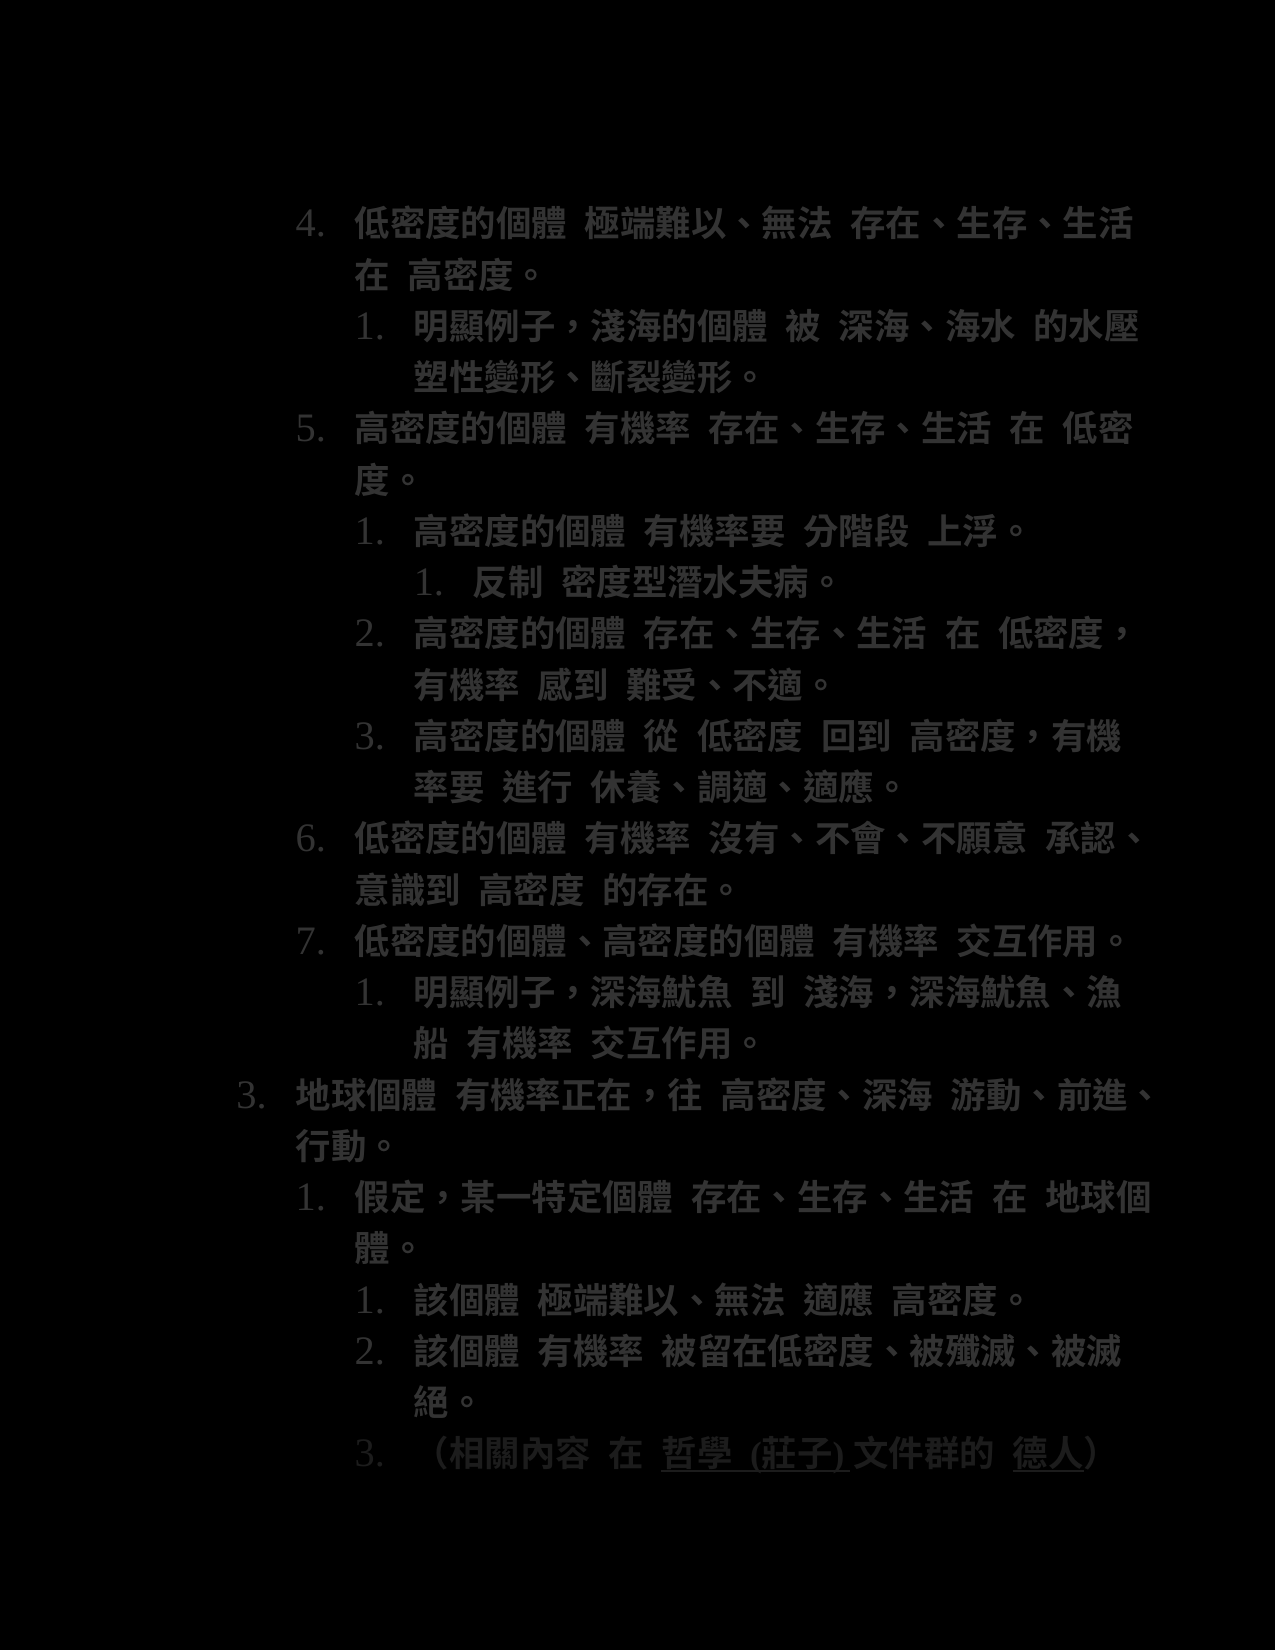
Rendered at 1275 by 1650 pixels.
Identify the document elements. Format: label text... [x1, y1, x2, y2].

list 低密度的個體 極端難以、無法 存在、生存、生活 在 高密度。 [295, 196, 1157, 298]
list 明顯例子，淺海的個體 被 深海、海水 的水壓 塑性變形、斷裂變形。 [354, 298, 1157, 401]
list 反制 密度型潛水夫病。 [413, 554, 1157, 606]
list 假定，某一特定個體 存在、生存、生活 在 地球個體。 [295, 1169, 1157, 1272]
list 高密度的個體 有機率 存在、生存、生活 在 低密度。 [295, 401, 1157, 503]
list 高密度的個體 有機率要 分階段 上浮。 [354, 503, 1157, 554]
list 低密度的個體 有機率 沒有、不會、不願意 承認、意識到 高密度 的存在。 [295, 811, 1157, 913]
list 該個體 有機率 被留在低密度、被殲滅、被滅絕。 [354, 1323, 1157, 1426]
list 該個體 極端難以、無法 適應 高密度。 [354, 1272, 1157, 1323]
list 高密度的個體 存在、生存、生活 在 低密度，有機率 感到 難受、不適。 [354, 606, 1157, 708]
list 地球個體 有機率正在，往 高密度、深海 游動、前進、行動。 [236, 1067, 1157, 1169]
list 明顯例子，深海魷魚 到 淺海，深海魷魚、漁船 有機率 交互作用。 [354, 964, 1157, 1067]
list 高密度的個體 從 低密度 回到 高密度，有機率要 進行 休養、調適、適應。 [354, 708, 1157, 811]
list 低密度的個體、高密度的個體 有機率 交互作用。 [295, 913, 1157, 964]
list （相關內容 在 哲學 (莊子) 文件群的 德人） [354, 1426, 1157, 1477]
